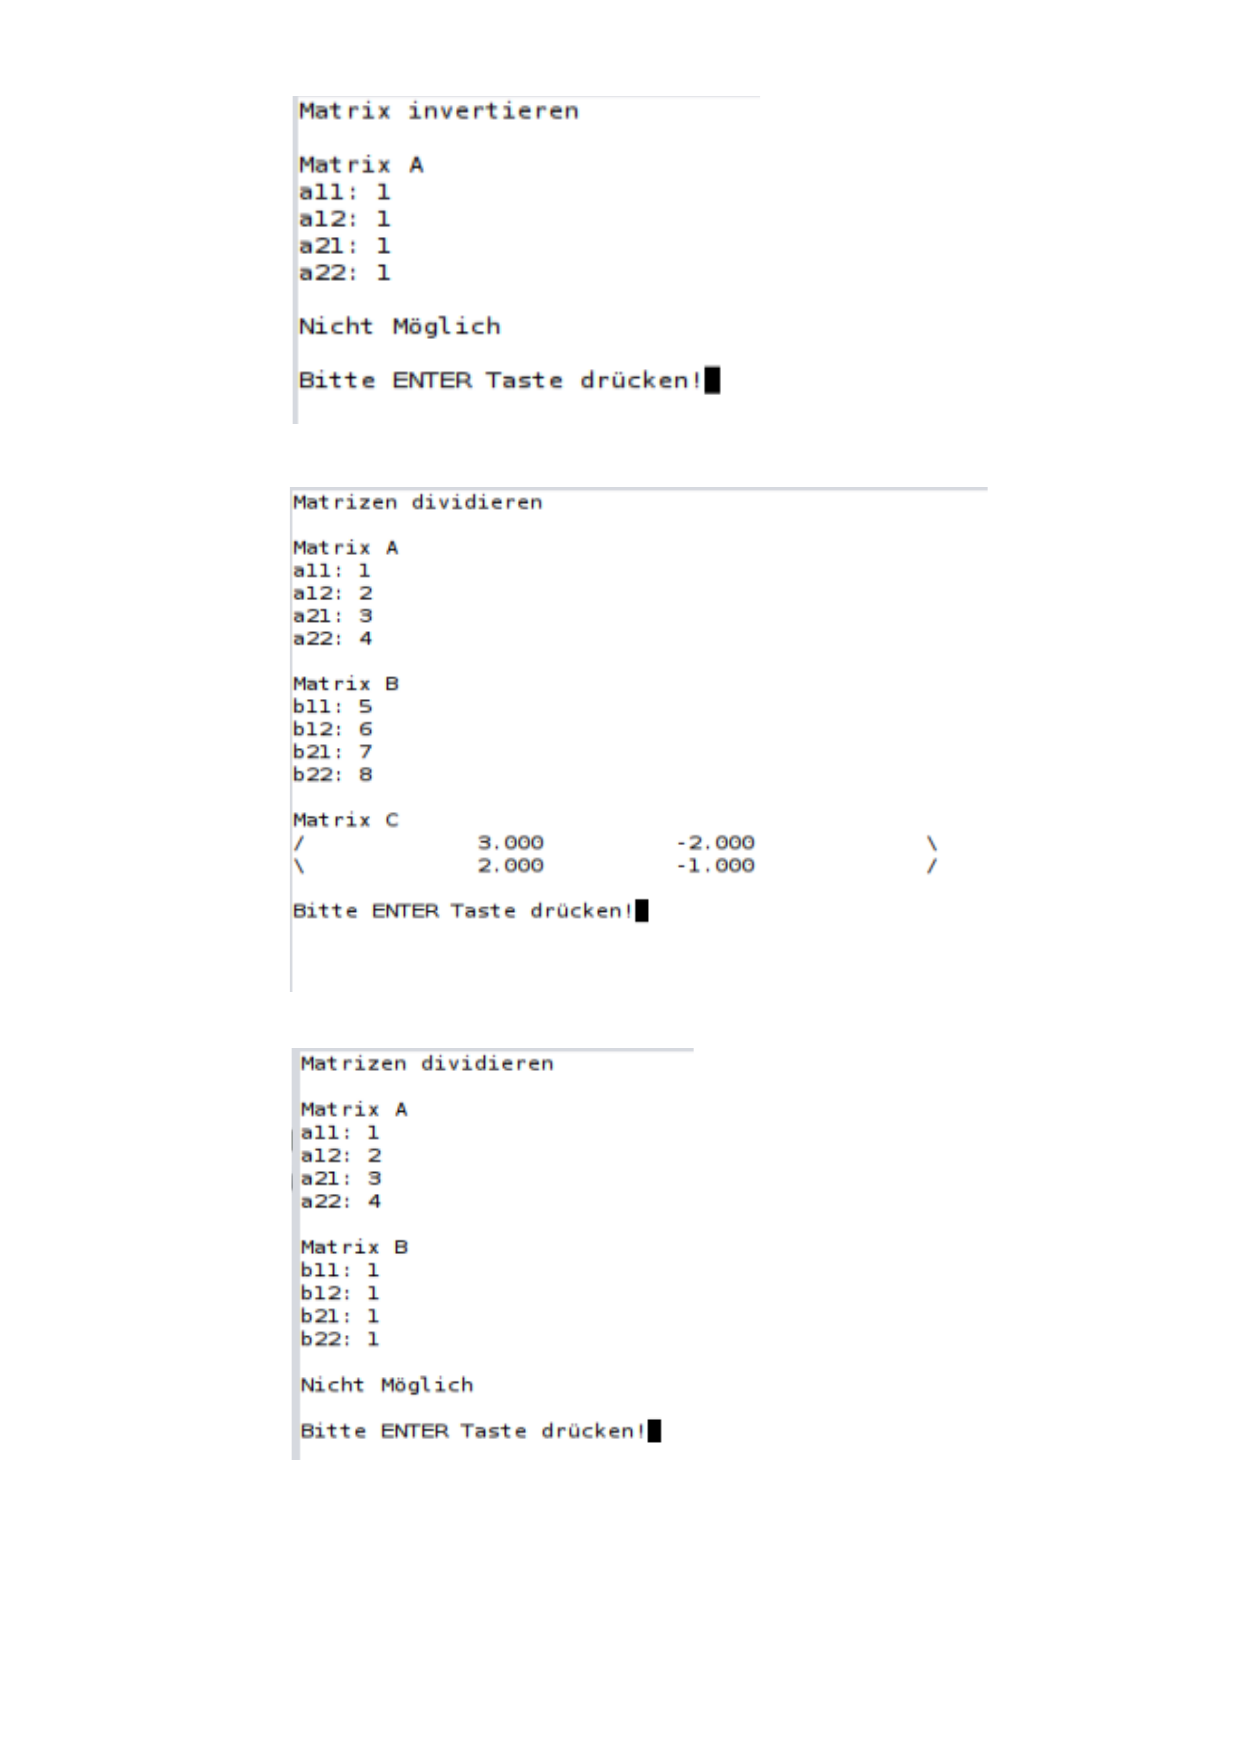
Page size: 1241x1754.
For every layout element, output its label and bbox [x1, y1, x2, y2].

picture [292, 96, 761, 424]
picture [289, 487, 988, 992]
picture [291, 1048, 694, 1460]
